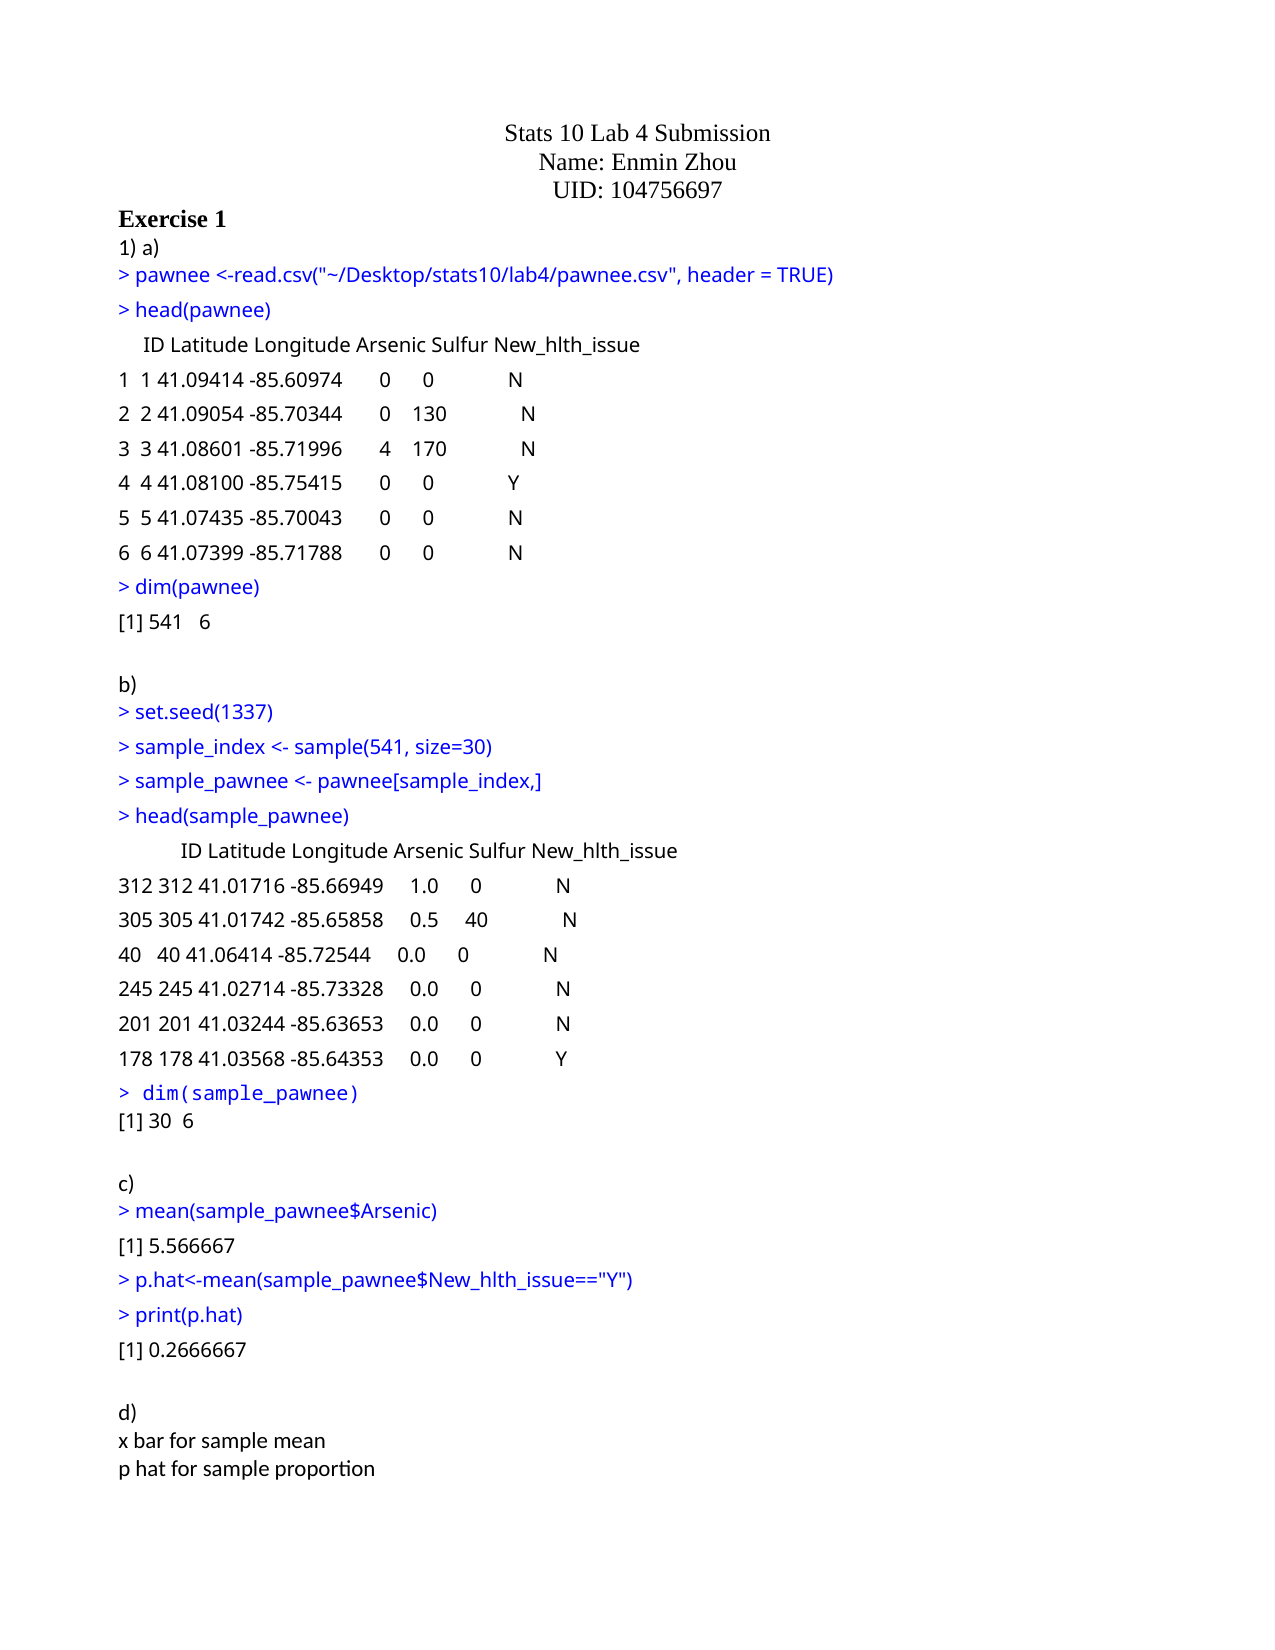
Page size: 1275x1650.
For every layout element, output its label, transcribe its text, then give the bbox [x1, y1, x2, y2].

text 201 201 41.03244 -85.63653 0.0 0 N [118, 1010, 1157, 1037]
text > head(sample_pawnee) [118, 802, 1157, 829]
text > head(pawnee) [118, 296, 1157, 323]
text > print(p.hat) [118, 1301, 1157, 1328]
text b) [118, 670, 1157, 698]
text x bar for sample mean [118, 1426, 1157, 1454]
text [1] 0.2666667 [118, 1335, 1157, 1363]
text UID: 104756697 [118, 176, 1157, 204]
text [1] 30 6 [118, 1106, 1157, 1134]
text 1) a) [118, 233, 1157, 261]
text d) [118, 1398, 1157, 1426]
text 4 4 41.08100 -85.75415 0 0 Y [118, 469, 1157, 497]
text [1] 541 6 [118, 607, 1157, 635]
text [1] 5.566667 [118, 1232, 1157, 1259]
text ID Latitude Longitude Arsenic Sulfur New_hlth_issue [118, 836, 1157, 864]
text > dim(pawnee) [118, 573, 1157, 601]
text 40 40 41.06414 -85.72544 0.0 0 N [118, 941, 1157, 968]
text > sample_pawnee <- pawnee[sample_index,] [118, 767, 1157, 795]
text > mean(sample_pawnee$Arsenic) [118, 1197, 1157, 1225]
text 178 178 41.03568 -85.64353 0.0 0 Y [118, 1044, 1157, 1072]
text c) [118, 1169, 1157, 1197]
text 2 2 41.09054 -85.70344 0 130 N [118, 400, 1157, 428]
text > p.hat<-mean(sample_pawnee$New_hlth_issue=="Y") [118, 1266, 1157, 1294]
text 5 5 41.07435 -85.70043 0 0 N [118, 504, 1157, 531]
text 312 312 41.01716 -85.66949 1.0 0 N [118, 871, 1157, 899]
text 1 1 41.09414 -85.60974 0 0 N [118, 365, 1157, 393]
text Exercise 1 [118, 204, 1157, 233]
text > set.seed(1337) [118, 698, 1157, 726]
text 245 245 41.02714 -85.73328 0.0 0 N [118, 975, 1157, 1003]
text > sample_index <- sample(541, size=30) [118, 733, 1157, 760]
text 6 6 41.07399 -85.71788 0 0 N [118, 538, 1157, 566]
text > pawnee <-read.csv("~/Desktop/stats10/lab4/pawnee.csv", header = TRUE) [118, 261, 1157, 289]
text 3 3 41.08601 -85.71996 4 170 N [118, 434, 1157, 462]
text p hat for sample proportion [118, 1454, 1157, 1482]
text ID Latitude Longitude Arsenic Sulfur New_hlth_issue [118, 330, 1157, 358]
text > dim(sample_pawnee) [118, 1079, 1157, 1106]
text 305 305 41.01742 -85.65858 0.5 40 N [118, 906, 1157, 934]
text Stats 10 Lab 4 Submission [118, 118, 1157, 147]
text Name: Enmin Zhou [118, 147, 1157, 176]
